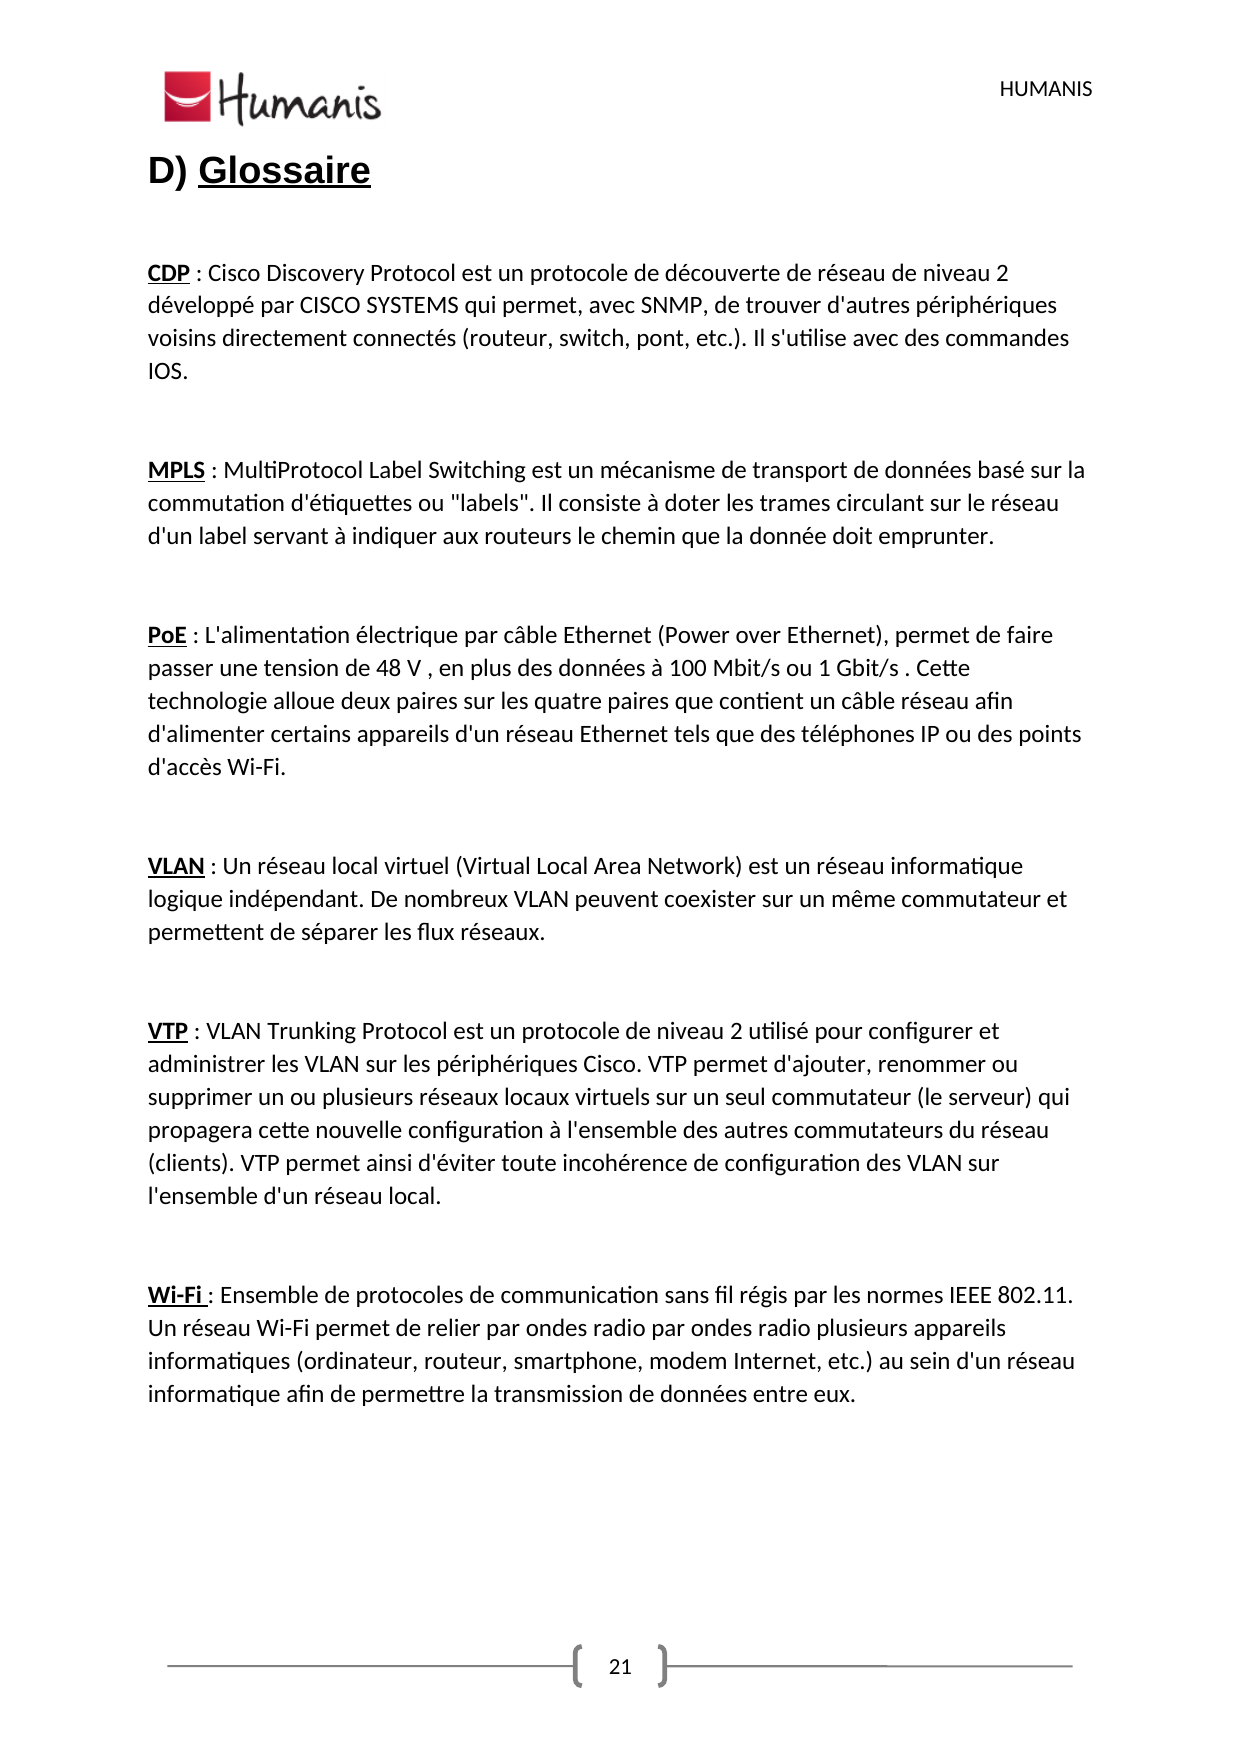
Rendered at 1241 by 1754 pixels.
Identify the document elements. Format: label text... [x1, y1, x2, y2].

text MPLS : MultiProtocol Label Switching est un mécanisme de transport de données basé sur la commutation d'étiquettes ou "labels". Il consiste à doter les trames circulant sur le réseau d'un label servant à indiquer aux routeurs le chemin que la donnée doit emprunter. [148, 455, 1093, 551]
text PoE : L'alimentation électrique par câble Ethernet (Power over Ethernet), permet de faire passer une tension de 48 V , en plus des données à 100 Mbit/s ou 1 Gbit/s . Cette technologie alloue deux paires sur les quatre paires que contient un câble réseau afin d'alimenter certains appareils d'un réseau Ethernet tels que des téléphones IP ou des points d'accès Wi-Fi. [148, 620, 1093, 782]
picture [163, 71, 386, 130]
subtitle D) Glossaire [148, 148, 1093, 191]
text VLAN : Un réseau local virtuel (Virtual Local Area Network) est un réseau informatique logique indépendant. De nombreux VLAN peuvent coexister sur un même commutateur et permettent de séparer les flux réseaux. [148, 851, 1093, 947]
text Wi-Fi : Ensemble de protocoles de communication sans fil régis par les normes IEEE 802.11. Un réseau Wi-Fi permet de relier par ondes radio par ondes radio plusieurs appareils informatiques (ordinateur, routeur, smartphone, modem Internet, etc.) au sein d'un réseau informatique afin de permettre la transmission de données entre eux. [148, 1279, 1093, 1408]
text CDP : Cisco Discovery Protocol est un protocole de découverte de réseau de niveau 2 développé par CISCO SYSTEMS qui permet, avec SNMP, de trouver d'autres périphériques voisins directement connectés (routeur, switch, pont, etc.). Il s'utilise avec des commandes IOS. [148, 257, 1093, 386]
text VTP : VLAN Trunking Protocol est un protocole de niveau 2 utilisé pour configurer et administrer les VLAN sur les périphériques Cisco. VTP permet d'ajouter, renommer ou supprimer un ou plusieurs réseaux locaux virtuels sur un seul commutateur (le serveur) qui propagera cette nouvelle configuration à l'ensemble des autres commutateurs du réseau (clients). VTP permet ainsi d'éviter toute incohérence de configuration des VLAN sur l'ensemble d'un réseau local. [148, 1016, 1093, 1211]
